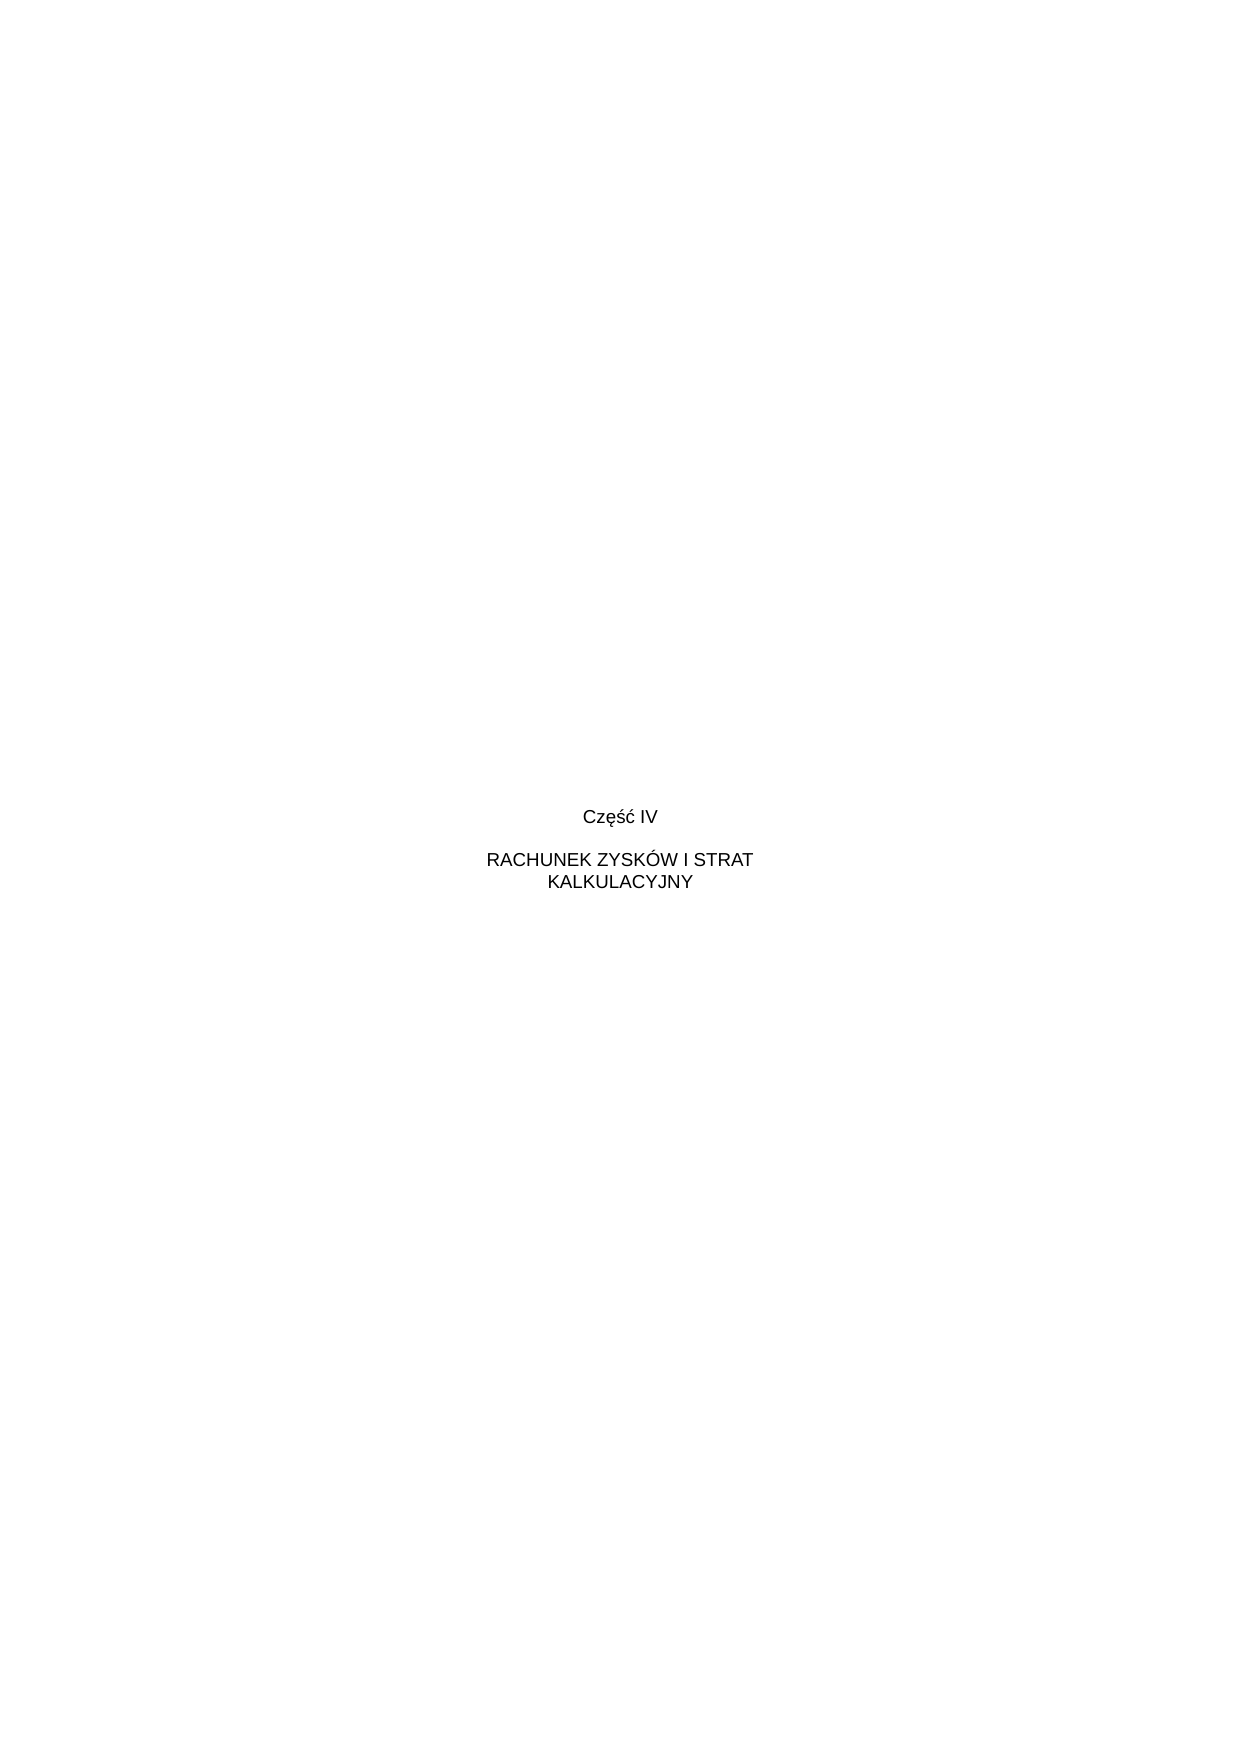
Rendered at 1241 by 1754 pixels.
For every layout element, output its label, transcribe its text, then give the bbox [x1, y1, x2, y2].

text RACHUNEK ZYSKÓW I STRAT [118, 849, 1122, 870]
text KALKULACYJNY [118, 870, 1122, 892]
text Część IV [118, 806, 1122, 827]
